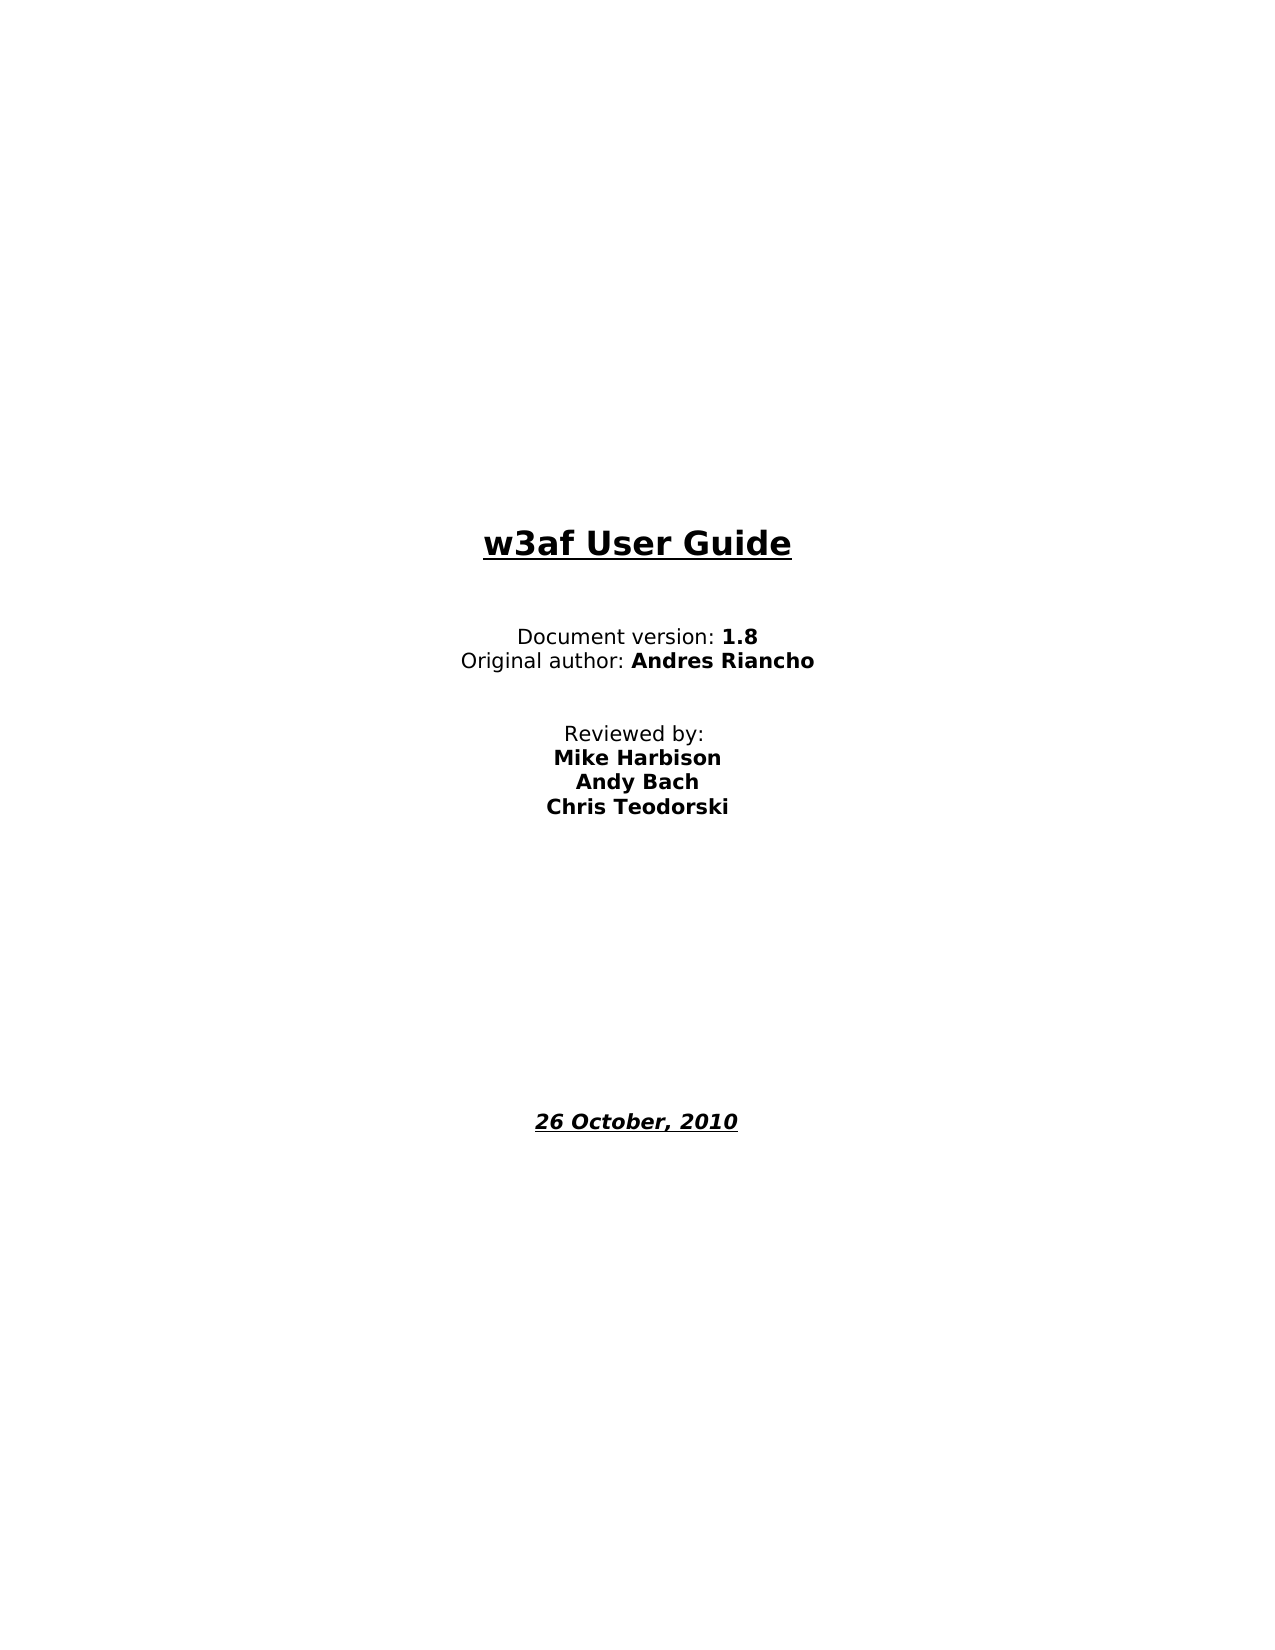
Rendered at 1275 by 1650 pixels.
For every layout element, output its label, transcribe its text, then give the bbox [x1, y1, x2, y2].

text Mike Harbison [118, 746, 1157, 770]
subtitle w3af User Guide [118, 525, 1157, 564]
text Document version: 1.8 [118, 625, 1157, 649]
text 26 October, 2010 [118, 1110, 1157, 1134]
text Chris Teodorski [118, 795, 1157, 819]
text Original author: Andres Riancho [118, 649, 1157, 673]
text Andy Bach [118, 770, 1157, 795]
text Reviewed by: [118, 722, 1157, 746]
